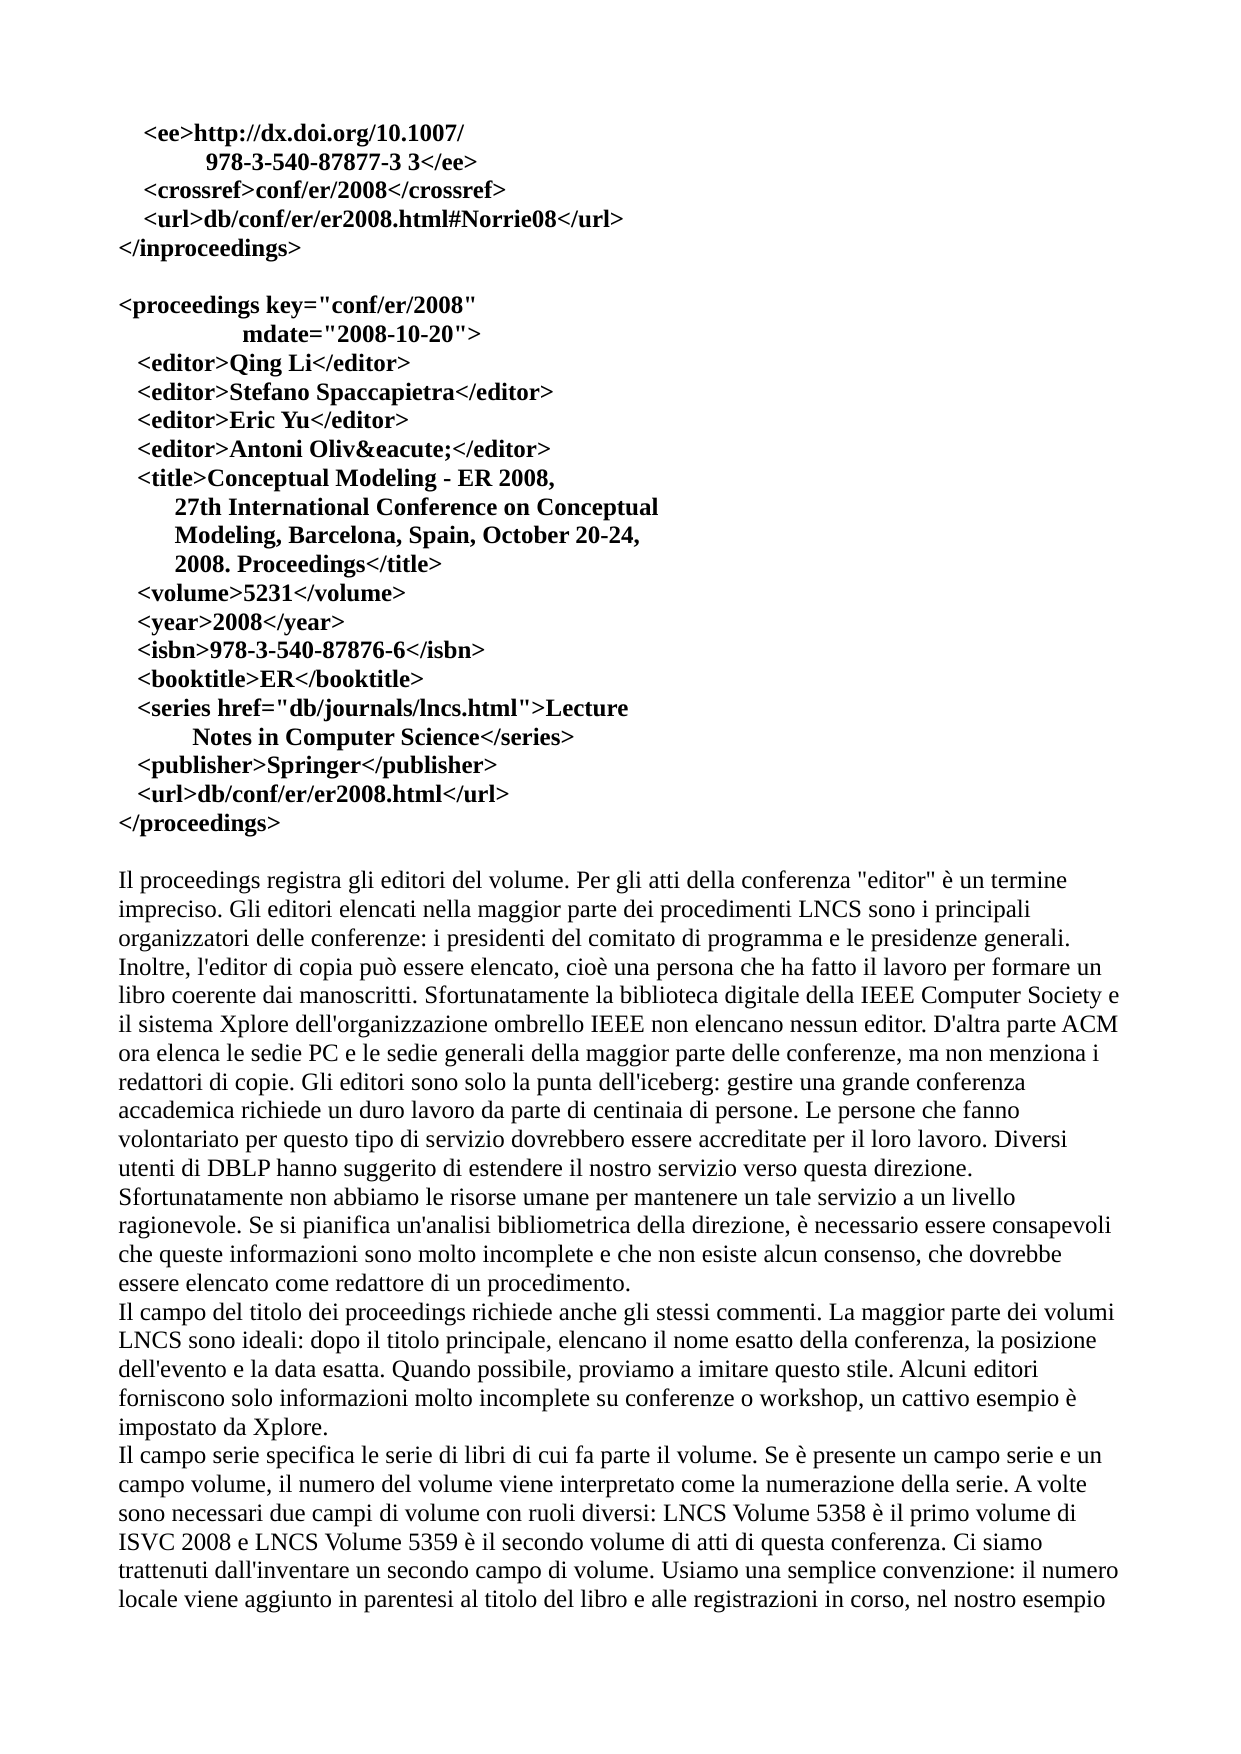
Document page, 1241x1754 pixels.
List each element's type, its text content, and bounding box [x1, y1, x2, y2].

text 978-3-540-87877-3 3</ee> [118, 147, 1122, 176]
text Modeling, Barcelona, Spain, October 20-24, [118, 521, 1122, 549]
text <booktitle>ER</booktitle> [118, 664, 1122, 693]
text <year>2008</year> [118, 607, 1122, 636]
text Il campo del titolo dei proceedings richiede anche gli stessi commenti. La maggior parte dei volumi LNCS sono ideali: dopo il titolo principale, elencano il nome esatto della conferenza, la posizione dell'evento e la data esatta. Quando possibile, proviamo a imitare questo stile. Alcuni editori forniscono solo informazioni molto incomplete su conferenze o workshop, un cattivo esempio è impostato da Xplore. [118, 1297, 1122, 1441]
text <ee>http://dx.doi.org/10.1007/ [118, 118, 1122, 147]
text <isbn>978-3-540-87876-6</isbn> [118, 636, 1122, 664]
text <series href="db/journals/lncs.html">Lecture [118, 693, 1122, 722]
text <editor>Eric Yu</editor> [118, 406, 1122, 434]
text Il campo serie specifica le serie di libri di cui fa parte il volume. Se è presente un campo serie e un campo volume, il numero del volume viene interpretato come la numerazione della serie. A volte sono necessari due campi di volume con ruoli diversi: LNCS Volume 5358 è il primo volume di ISVC 2008 e LNCS Volume 5359 è il secondo volume di atti di questa conferenza. Ci siamo trattenuti dall'inventare un secondo campo di volume. Usiamo una semplice convenzione: il numero locale viene aggiunto in parentesi al titolo del libro e alle registrazioni in corso, nel nostro esempio [118, 1441, 1122, 1613]
text <editor>Stefano Spaccapietra</editor> [118, 377, 1122, 406]
text <editor>Antoni Oliv&eacute;</editor> [118, 434, 1122, 463]
text </proceedings> [118, 808, 1122, 837]
text <title>Conceptual Modeling - ER 2008, [118, 463, 1122, 492]
text Notes in Computer Science</series> [118, 722, 1122, 751]
text Il proceedings registra gli editori del volume. Per gli atti della conferenza "editor" è un termine impreciso. Gli editori elencati nella maggior parte dei procedimenti LNCS sono i principali organizzatori delle conferenze: i presidenti del comitato di programma e le presidenze generali. Inoltre, l'editor di copia può essere elencato, cioè una persona che ha fatto il lavoro per formare un libro coerente dai manoscritti. Sfortunatamente la biblioteca digitale della IEEE Computer Society e il sistema Xplore dell'organizzazione ombrello IEEE non elencano nessun editor. D'altra parte ACM ora elenca le sedie PC e le sedie generali della maggior parte delle conferenze, ma non menziona i redattori di copie. Gli editori sono solo la punta dell'iceberg: gestire una grande conferenza accademica richiede un duro lavoro da parte di centinaia di persone. Le persone che fanno volontariato per questo tipo di servizio dovrebbero essere accreditate per il loro lavoro. Diversi utenti di DBLP hanno suggerito di estendere il nostro servizio verso questa direzione. Sfortunatamente non abbiamo le risorse umane per mantenere un tale servizio a un livello ragionevole. Se si pianifica un'analisi bibliometrica della direzione, è necessario essere consapevoli che queste informazioni sono molto incomplete e che non esiste alcun consenso, che dovrebbe essere elencato come redattore di un procedimento. [118, 866, 1122, 1297]
text <volume>5231</volume> [118, 578, 1122, 607]
text <crossref>conf/er/2008</crossref> [118, 176, 1122, 204]
text <url>db/conf/er/er2008.html#Norrie08</url> [118, 204, 1122, 233]
text <url>db/conf/er/er2008.html</url> [118, 779, 1122, 808]
text <proceedings key="conf/er/2008" [118, 291, 1122, 319]
text <editor>Qing Li</editor> [118, 348, 1122, 377]
text <publisher>Springer</publisher> [118, 751, 1122, 779]
text 27th International Conference on Conceptual [118, 492, 1122, 521]
text 2008. Proceedings</title> [118, 549, 1122, 578]
text </inproceedings> [118, 233, 1122, 262]
text mdate="2008-10-20"> [118, 319, 1122, 348]
